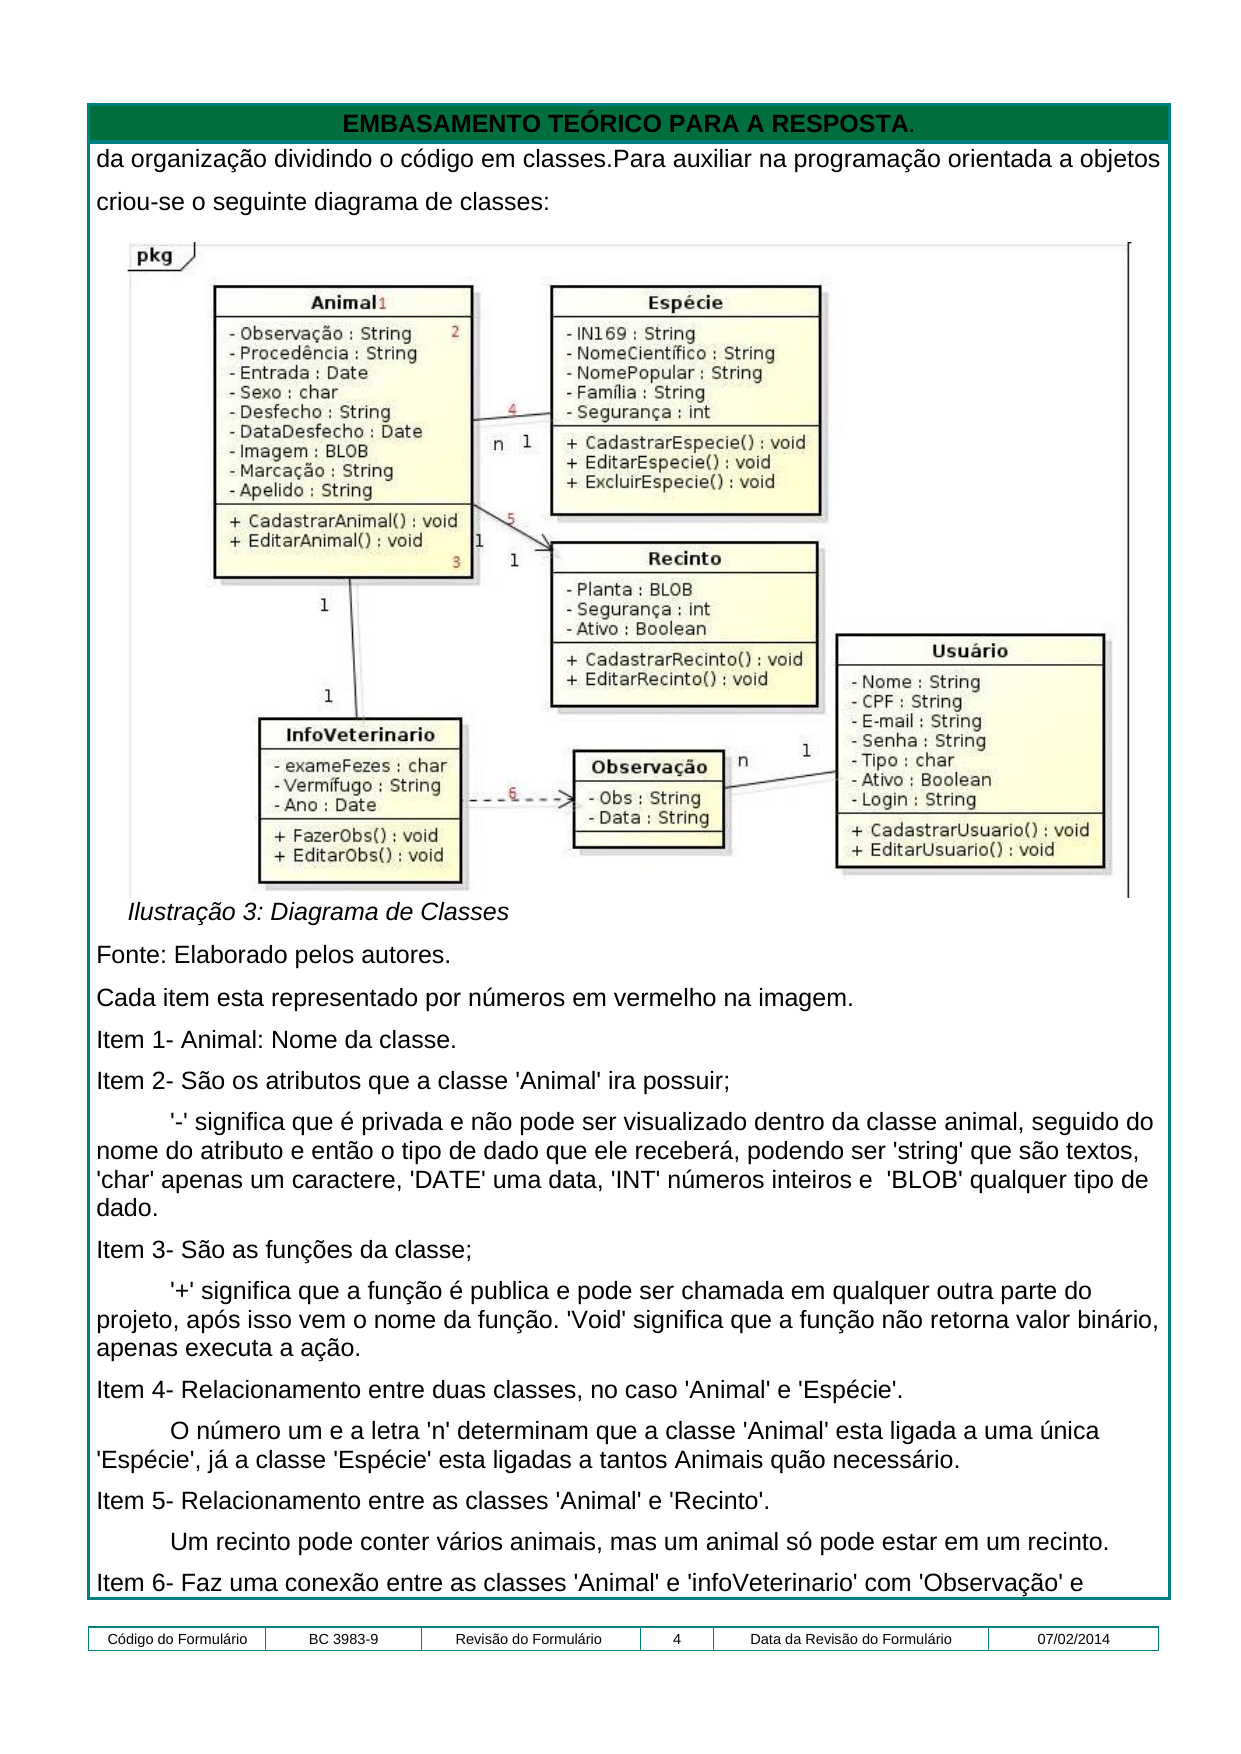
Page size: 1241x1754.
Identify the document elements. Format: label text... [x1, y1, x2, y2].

table_cell O projeto será realizado em prol da Fundação Ecológica e Zoobotânica de Brusque-SC, também conhecida como Parque Ecológico, Zoobotânico Padre Raulino Reitz ou apenas como Zoobotânico, foi inaugurado no dia 19 de setembro de 1992. No início a fundação contava apenas com 39 recintos, em sua maior parte aves, e com uma área de 120Km² em meio a mata nativa. Em 2009 a fundação obteve uma autorização para poder manejar 64 espécies diferentes de animais. Atualmente expõe 150 animais de 64 espécies entre répteis, aves e mamíferos, nativos da região, assim como espécies exóticas. Anualmente a fundação atende em média 40.000 alunos da região, gerando educação informal, visando a consciência ambiental. Fonte:http://www.radiocidadeam.com.br/noticias/novidades-no-zoobotanico-em-setembro.html, Acesso em: 27/03/2014 Mesmo com essa magnitude, a fundação não possui nenhum tipo de software(programa de computador) para auxiliar em seu plano de manejo, e essa foi a motivação para o desenvolvimento do projeto. O primeiro passo que deve ser dado em um projeto de software é a elicitação, pois, como diz Aramos,2009 “Cabe à elicitação a tarefa de identificar os fatos que compõem os requisitos do Sistema, de forma a prover o mais correto e mais completo entendimento do que é demandado daquele software”.Ou seja,é o pontapé inicial.A partir da fase de elicitação é que será definido o que terá que ser desenvolvido para suprir as necessidades do cliente, sem ela é muito difícil produzir um software que atenda as necessidades do cliente.Existem várias técnicas de fazer a elicitação de um projeto, tais como: Entrevista, Leitura de documentos, questionários, análise de protocolos, entre outras. A técnica escolhida para extrair dados do cliente, ou seja, do parque Zoobotânico foi a pesquisa de campo.Nessa técnica o analista vai até o local onde será implantado o software a fim de entender como funciona o negócio, identificando os problemas existentes. Para auxiliar na análise de requisitos foram utilizados dois diagramas da UML, o diagrama de caso de uso e o diagrama de classe.UML significa Unified Modeling Language ou linguagem de modelagem unificada.Ou seja, tem como objetivo estabelecer um linguagem padrão(unificada) de modelagem de dados para que qualquer desenvolvedor, seja ele de qualquer linguagem, consiga visualizar e interpretar qualquer diagrama UML e assim entender o projeto. A modelagem de dados feita pelos diagramas UML é essencial para se fazer uma elicitação de qualidade e garantir o entendimento de todos os participantes do projeto, como afirma Rosa, 2014: “Modelagem de software é a atividade de construir modelos que expliquem as características ou o comportamento de um software ou de um sistema de software. Na construção do software os modelos podem ser usados na identificação das características e funcionalidades que o software deverá prover (análise de requisitos), e no planejamento de sua construção. Frequentemente a modelagem de software usa algum tipo de notação gráfica e são apoiados pelo uso de ferramentas”. Os diagramas UML são recursos muito utilizados em processos de desenvolvimento de software tradicionais, como o RUP(Rational Unified Process).O primeiro utilizado no projeto do Zoobotânico foi o diagrama de caso de uso.Esse diagrama descreve as funcionalidades de um programa narrando o que cada ator (usuário do sistema) poderá fazer no programa.Os atores são representados por bonecos e os casos de uso por elipses. A seguir está o diagrama de casos de uso que resume basicamente o funcionamento do software.Existirão três tipos de usuários com diferentes permissões: o Administrador, o veterinário e o Técnico.Conforme ilustrado abaixo, o administrador está no topo da hierarquia, portanto assume todas as funções dos demais usuários além de poder executar as funções restritas a ele, que no caso são voltadas ao gerenciamento dos demais usuários, recintos e exclusão de informações.O administrador será o único que poderá cadastrar e editar recintos, cadastrar e editar outros usuários como também tem a permissão de excluir um animal e uma espécie.Já o Veterinário pode fazer tudo o que um técnico(funcionário comum) pode fazer, distinguindo -se apenas pelo fato de que ele pode editar o histórico clínico de um animal.Resta ao técnico efetuar o cadastro e edição de espécies e animais, buscar(listar) animais, espécies, recintos e histórico veterinário. Fonte: Elaborado pelos autores. O segundo diagrama utilizado foi o diagrama de classes.Esse diagrama tem como principal objetivo fazer a especificação de um sistema orientado a objetos, sendo assim um dos mais utilizados na UML.Ele descreve da forma mais aproximada a estrutura do código de um programa, mostrando o conjunto de classes com seus atributos e métodos e o relacionamento entre as classes. Para entendê-lo melhor, deve-se ter uma noção de programação orientada a objetos(POO), que consiste em tentar assimilar os objetos do mundo real com o mundo digital.Na POO utiliza-se classes, que definem os atributos e métodos dos objetos.Por exemplo, existe uma classe Cachorro que possuí atributos como cor do pelo e cor dos olhos, como também métodos(ações) de latir e andar.Então cria-se um objeto com o nome de Rex e diz-se que Rex é do tipo Cachorro, a partir desse momento Rex(objeto) passa a ser uma instância da classe(Cachorro). Além disso, outras características da POO são a reutilização de código e a questão da organização dividindo o código em classes.Para auxiliar na programação orientada a objetos criou-se o seguinte diagrama de classes: Fonte: Elaborado pelos autores. Cada item esta representado por números em vermelho na imagem. Item 1- Animal: Nome da classe. Item 2- São os atributos que a classe 'Animal' ira possuir; '-' significa que é privada e não pode ser visualizado dentro da classe animal, seguido do nome do atributo e então o tipo de dado que ele receberá, podendo ser 'string' que são textos, 'char' apenas um caractere, 'DATE' uma data, 'INT' números inteiros e 'BLOB' qualquer tipo de dado. Item 3- São as funções da classe; '+' significa que a função é publica e pode ser chamada em qualquer outra parte do projeto, após isso vem o nome da função. 'Void' significa que a função não retorna valor binário, apenas executa a ação. Item 4- Relacionamento entre duas classes, no caso 'Animal' e 'Espécie'. O número um e a letra 'n' determinam que a classe 'Animal' esta ligada a uma única 'Espécie', já a classe 'Espécie' esta ligadas a tantos Animais quão necessário. Item 5- Relacionamento entre as classes 'Animal' e 'Recinto'. Um recinto pode conter vários animais, mas um animal só pode estar em um recinto. Item 6- Faz uma conexão entre as classes 'Animal' e 'infoVeterinario' com 'Observação' e 'Usuário'. Tal ligação faz com que um animal tenha ligação com apenar um 'infoVeterinario' mas com tantas observações quão o necessário, e também que cada uma dessas observações tenha apenas um usuário responsável por ela. Logo após a fase de elicitação, pode-se verificar a viabilidade do projeto e o desenvolvimento começa a ser planejado. Foi realizada uma pesquisa de campo no parque Zoobotânico a fim de identificar a real necessidade do mesmo.Dessa forma foi descoberto que a sua carência estava no plano de manejo dos animais, segundo o próprio gerente da fundação, Rodrigo De Souza. O plano de manejo é um documento que toda UC (Unidade de Conservação) deve ter, em no máximo 5 anos após a sua fundação, e deve ser elaborado os objetivos gerais pelas quais ela foi criada. Deve ser elaborado por meio de estudos de várias áreas como do meio físico, biológico e social. Ele estabelece as normas e restrições de ações e uso dos recursos naturais da UC. Muitas vezes determina o zoneamento, caracterizando cada uma de suas áreas e sua finalidade.Nesse caso, o plano de manejo será focado na área biológica, ou seja, como o animal deve ser manuseado. Outro objetivo da pesquisa de campo foi levantar os requisitos para a construção do software.Conversando com os stakeholders do projeto foi observado que, no programa será possível cadastrar um animal e guardar informações importantes para o seu controle, como nome popular, nome científico, espécie, família, origem do animal, número de identificação, necessidades especiais, recinto(jaula) em que o animal se encontra.Assim como um histórico onde será registrado o comportamento do animal, útil para o seu manejo, como por exemplo se o animal não se alimentou será registrado, para que o veterinário possa ter o controle do animal.Também poderá ser cadastrado o funcionário que utilizará o programa sendo que suas permissões dependerão da sua função, e ainda os recintos do Zoobotânico, onde dever ser cadastrados os animais que estão nele, dados da planta e a norma IN169. Quando chega a parte do desenvolvimento precisa-se decidir quais das diversas tecnologias disponíveis atualmente que serão usadas, muitas delas utilizam padrões estabelecidos pela W3C. O W3C(World Wide Web, do inglês Rede Mundial de Computadores) é uma organização mundial que conta com uma equipe em tempo integral e o publico, desenvolvedores, para desenvolverem padrões para a internet. O líder da organização é Tim Berners-Lee (inventor da internet) e Jeffrey Jaffe. Segundo o próprio W3C: “O W3C desenvolve especificações técnicas e orientações através de um processo projetado para maximizar a consenso sobre as recomendações, garantindo qualidades técnicas e editoriais, além de transparentemente alcançar apoio da comunidade de desenvolvedores, do consórcio e do público em geral. “ Na construção do Software é preciso se comunicar com o computador dando utilidade a todos esses dados, para isso é necessário utilizar uma linguagem de programação, que nada mais é um conjunto de código que o computador interpreta e executa uma determinada ação, ou seja,é a forma de interagir com o computador, e assim como na vida real, exitem vários idiomas, cada um com suas próprias características, entretanto todos possuem o mesmo objetivo, a comunicação. Dentre as linguagens de programação que serão utilizadas estão: HTML PHP Javascript CSS HTML5 HTML5(Hypertext Markup Language 5, do inglês linguagem de marcação de hipertexto 5) é a quinta verão da linguagem HTML O grupo W3C define 3 pilares para a internet, um deles é uma linguagem de hipertexto para facilitar a navegação entre fonte de informação, atualmente o HTML5 é essa linguagem. Os hipertextos são um conjunto de arquivos interligados entre si formando uma grande rede de informação. Diferente de um texto normal, como de um livro, em que os assuntos ficam interligados seguidamente, no hipertexto os assuntos são conectados de forma imprecisa, dessa forma a troca de dados fica mais dinâmica. PHP e APACHE PHP(Hypertext Preprocessor do inglês, hipertexto preprocessado) criado por Rasmus Lerdorf em 1995, é uma linguagem script executada por um servidor. Diferente do JavaScript o PHP é utilizado geralmente para programação ao lado do servidor. Além disso o PHP pode ser trabalhado tanto em programação orientada a objeto, como em programação estrutural ou até mesmo em uma mistura dos dois. E não está limitado apenas a gerar apenas HTML, com o PHP também é possível gerar imagens, PDF e animações em Flash. Sua principal vantagem está na enorme lista de banco de dados com o qual o PHP tem suporte, como por exemplo MySQL, SQLite, Oracle, etc. O servidor utilizado será o APACHE, que é de longe o servidor mais utilizado no mundo, diversas pesquisas já compravam isso, como a feita em 2009 pela Netcraft, segundo ela mais de 65% de todos os sites rodavam no servidor APACHE. O APACHE após receber um código em PHP executa um interpretador de PHP que processará todas as informações, como acesso ao banco de dados ou a outros arquivos e então retornar o código em HTML correspondente para apresentar a página descrita em PHP para o APACHE que então ira enviar para o navegador o código HTML pronto para então o navegador poder executá-lo em gerar a página. Para utilizar o APACHE será instalado o XAMPP, rodando em sistema Windows, ou LAMP rodando em sistema Linux, com os principais servidores de código aberto do mercado, como o APACHE para PHP e MySQL para banco de dados. Sua interfase é muito simples, porém pratica e rápida e sem necessidade de se instalar, apenas deve ser descompactado e está pronto para ser usado. JavaScript JavaScrip é uma linguagem dinâmica e orientada a objeto criado por Brendan Eich em 1995 como uma linguagem script client-side(do inglês, script ao lado do cliente). As linguagens script tem como finalidade de ser executada no interior de programas ou outra linguagem. No caso do JavaScript é o navegador responsável por executá-lo realizando interações com o usuário, podendo trocar a cor de certos campos, ou até mesmo realizar certa função do software, após certa ação do usuário. Pode ser escrito junto ao HTML diferenciando por meio das tags “<script>” para iniciar o código em JavaScript e “<\script>” para finalizá-lo. CSS A parte visual do software será desenvolvida em CSS(Cascading Style Sheets, em do inglês Folha de estilo em cascata) uma linguagem que facilita o desenvolvedor gráfico da aplicação por permitir ser escrita tanto em um arquivo a parte dos demais e ser apenas referenciado neles, como pode ser escrito no início de cada arquivo e cada um com um CSS diferente, ainda pode ser feito sempre que criar um elemento na página, ou então utilizando todas as 3 formas. Segundo Pedro Rogério(2007) para futuras manutenções e projetos em camadas é aconselhável que o CSS seja utilizado apenas em arquivos externos. Utilizando CSS é possível trocar atributos como a cor de um determinado elemento, ou grupo de elemento, assim como trocar o tamanho, forma, estilo da letra, etc.Também é possível alterar os atributos sobre certa circunstância como o mouse parado em cima do elemento ou segurando o botão esquerdo do mouse em cima do elemento. Para trabalhar com todas essas tecnologias existem certos padrões de projeto feitos para auxiliar os programadores e o escolhido para esse projeto foi o MVC.O padrão de programação MVC(Modelo Visão e Controle) divide a programação do software em 3 partes, o modelo, a visão e o controle. A visão é a parte que interage com o usuário, recebe informações do usuário e fornece-as para o controlador, que executa a parte lógica do projeto a partir das informações vindas da visão e do modelo, sempre seguindo o plano de negócio da empresa. O modelo é a ponte entre o controle e aplicações externas, como o banco de dados. Por exemplo. O usuário tenta efetuar o login. Após preencher um campo com o e-mail e outro com a senha ele clica em um botão escrito 'Entrar', toda essa parte está na visão tanto os campos como o design da tela. Após clicar no botão 'Entrar', o e-mail como senha e até mesmo o clicar do botão são enviados para o controlador que ira utilizar esses dados para executar uma determinada função e requisitar ao modelo uma determinada ação que ira retornar outros dados para o controle, este ira definir se o login é valido ou não e informar para a visão se o usuário pode ou não ter acesso ao projeto, caso tenha transferi-lo para outra parte da aplicação ou informá-lo que o e-mail ou senha estão inválidos.Ela é aconselhável por facilitar a manutenção, o teste, a atualização do sistema e o desenvolvimento paralelo de qualquer umas das 3 partes. Porém, se os programadores tivessem que construir tudo do zero o trabalho não renderia nada, é por isso que um dos principais focos da programação orientada a objeto é o reúso de códigos.Portanto, são utilizadas diversas Frameworks para poupar a reprogramação de coisas simples e que se repetem com facilidade entre os projetos.As frameworks são códigos já feitos para solucionar um grupo de requisitos de diversos softwares diferentes. Mas não só resolver, as frameworks também padronizam o projeto, dizendo qual a forma apropriada para aquela situação. Como a linguagem de programação escolhida foi o PHP e foi decidido trabalhar com MVC, um framework que se encaixa perfeitamente no projeto é o Codeigniter pois ele é feito especialmente para desenvolvimento em PHP e oferece uma ótima contribuição para se trabalhar no padrão MVC. O Codeigniter tem como objetivo possibilitar que o programador produza mais rapidamente e possa focar na parte criativa do projeto, uma vez que seja necessário um número menor de linhas para realizar certas tarefas pelo motivo de que o framework já pré codifique determinadas funções comuns entre vários softwares.Esse framework agrupa um conjunto de bibliotecas para tarefas comuns necessárias e padroniza uma estrutura lógica para acesso a estas bibliotecas. Segundo Teixeira, 2013, o Codeigniter é “Considerado um toolkit, ou seja, uma caixa de ferramentas cujo objetivo é nos permitir desenvolver aplicações muito mais rápido do que poderíamos fazer sem a utilização de um framework.” Para facilitar e agilizar a programação, foi decidido utilizar uma IDE(Ambiente de desenvolvimento integrado).Como explica Santos(2014, Pg.04) “O IDE é um programa de computador, geralmente utilizado para aumentar a produtividade dos desenvolvedores de software, bem como a qualidade desses produtos. Podem auxiliar, através de ferramentas e características, na redução de erros e na aplicação de técnicas...” O IDE escolhido foi o NetBeans devido à familiaridade dos programadores com o software.O NetBeans é um IDE gratuito e de código aberto.Segundo o site do mesmo: “O NetBeans IDE é um ambiente de desenvolvimento - uma ferramenta para programadores, que permite escrever, compilar, depurar e instalar programas. O IDE é completamente escrito em Java, mas pode suportar qualquer linguagem de programação. Existe também um grande número de módulos para extender as funcionalidades do IDE NetBeans. O NetBeans IDE é um produto livre, sem restrições à sua forma de utilização. ” O principal motivo para utilizar o Netbeans para o projeto está na constante atualização de seu sistema e pela padronização oferecida, como comentado no site do mesmo: “Com seu Editor Java em constante aprimoramento, muitas funcionalidades avançadas e uma extensa linha de ferramentas, modelos e exemplos, o NetBeans IDE define o padrão de desenvolvimento com suas tecnologias inovadoras. ” Ainda pelo site do NetBeans é possível ter uma noção melhor da real utilização prática desse IDE e da possibilidade de adaptá-lo: “Um IDE é muito mais que um editor de texto. O Editor do NetBeans recua linhas, associa palavras e colchetes e realça códigos-fonte sintática e semanticamente. Ele também fornece modelos de código, dicas de codificação e ferramentas de refatoração. O editor suporta várias linguagens, incluindo Java, C/C++, XML, HTML, PHP, Groovy, Javadoc, JavaScript e JSP. Como o editor é extensível, você pode adicionar suporte para muitas outras linguagens. ” Além de tudo já citado acima, o NetBeans ainda ajuda na organização do código fonte, de forma que para futuras alterações no código figuem mais simples e rápidas. Bem, como o software funciona basicamente como um repositório de dados sobre os animais, a informação será armazenada em um banco de dados.Segundo Marcelo Abib Cardoso,2009, “Banco de dados é um sistema de armazenamento de dados, ou seja, um conjunto de registros que tem como objetivo organizar e guardar as informações.” O Banco de dados que será utilizado no projeto é o SGBD(sistema de gerenciamento de banco de dados)MySQL, que se intitula o banco de dados de código aberto mais popular do mundo. O My SQL foi criado na Suécia por suecos e um finlandês: David Axmark, Allan Larsson e Michael Montty Widenus, mais tarde foi comprado pela empresa de tecnologia e informática Oracle, sua atual proprietária.Ele utiliza a linguagem SQL(Structure Query Language – Linguagem de Consulta Estruturada).É o banco de dados mais utilizado do mundo, segundo o site do mesmo, utilizado até mesmo pela NASA(National Aeronautics and Space Administration- Administração Nacional da Aeronáutica e do Espaço),Google, Facebook, Banco Bradesco e muitos outros. Para auxiliar na utilização do My SQL será usado o programa My SQL Workbench, uma ferramenta gráfica que permite a visualização, criação e gerenciamento de bancos de dados em forma de tabelas, ou em apenas códigos escritos, caso o desenvolvedor preferir. O My SQL Workbench é o sucessor de DBDesigner 4 e é feito especialmente para trabalhar com o banco de dados My SQL, ambos foram desenvolvidos pela mesma empresa. A definição mais comum para CRUD é: Termo para designar as quatro operações básicas de banco de dados, Creat, Read, Update e Delete, do inglês respectivamente, criar, ler, editar e deletar. Na matemática não é possível calcular algo sem usar pelo menos umas das quatro operações básicas, nos bancos de dados não é diferente, sem o CRUD não é possível fazer nada. A matemática não existe sem suas quatro operações, os bancos de dados também não. O texto a seguir são os códigos gerados pelo MySQL Workbench a partir das tabelas desenvolvidas em cima das pesquisas realizadas no Parque Zoobotânico de Brusque. Nesses códigos é possível ver a utilização de quase todas as operações do CRUD, que no MySQL são escritas, respectivamente, como 'INSERT', 'SELECT', 'UPTADE' e 'DELETE'. -- ----------------------------------------------------- -- Table `mydb`.`Animal` -- ----------------------------------------------------- Apenas anuncia o inicio do código para crianção da tabela 'Animal' DROP TABLE IF EXISTS `mydb`.`Animal` ; Caso já exista uma tabela com o nome 'Animal' no banco 'mydb'esse código ira apaga-la. CREATE TABLE IF NOT EXISTS `mydb`.`Animal` ( Cria uma tabela com o nome 'Animal', no banco 'mydb', com os seguintes campos... `idAnimal` INT NOT NULL COMMENT 'Tabela para cadastrar os animais do Zoo.\nNesse campo é salvo o Numero dele no Zoo.' , Campo 'idAnimal' que é um INT, ou seja, um número inteiro, NOT NULL, que não pode ser deixado em branco. Possui uma descrição para explicar sua utilidade: “Tabela para cadastrar os animais do Zoo. Nesse campo é salvo o número dele no Zoo.” A vírgula diz que logo em seguida vira outro campo da tabela. `Obs` TEXT NULL COMMENT 'Descreve as necessidades especiais do animal' , Obs do tipo TEXT, ou seja um texto, NULL, que pode ser deixado em branco. Descrição: “Descreve as necessidades especiais do animal”. `procedencia` VARCHAR(45) NOT NULL COMMENT 'Descreve de onde o animal veio' , 'procedencia' do tipo VARCHAR(45), um texto com no máximo 45 caracteres, que não pode ser deixado em branco. Descrição: “Descreve de onde o animal veio”. `entrada` DATE NULL COMMENT 'Data em que o animal entrou no Zoo' , 'entrada' do tipo DATE, uma data, que pode ser deixado em branco. Descrição: “Data em que o animal entrou no Zoo”. `idvet` INT NULL COMMENT 'ID da ficha veterinaria' , 'idvet' um numero inteiro que pode ser deixado em branco. Descrição: “ID da ficha veterinária”. `Sexo` CHAR NULL COMMENT 'Sexo do animal\nAlgumas vezes nao se sabe o sexo do animal,nesse caso o valor é NULL' , 'Sexo' do tipo CHAR, apenas um caractere, que pode ser deixado em branco. Descrição: “Sexo do animal Algumas vezes não se sabe o sexo do animal, nesse caso o valor é NULL”. `desfecho` VARCHAR(45) NULL COMMENT 'Descreve como o animal saio do Zoo' , 'desfecho' um texto com no máximo 45 caracteres que pode ser deixado em branco. Descrição: “Descreve como o animal saio do Zoo”. `desfechoData` DATE NULL COMMENT 'Data que o animal saio do Zoo' , 'DesfechoData' uma data que pode ser deixada em branco. Descrição: “Data que o animal saio do Zoo”. `idEspecie` INT NOT NULL COMMENT 'ID da especie do animal' , 'idEspecie' um inteiro que não pode ser deixado em branco. Descrição: “ID da espécie do animal”. `imagem` BLOB NULL COMMENT 'Foto do animal' , 'imagem' do tipo BLOB, um campo que pode receber qualquer tipo de dado, que pode ser deixado em branco. Descrição: “Foto do animal”. `marcacao` VARCHAR(100) NOT NULL COMMENT 'Numero do animal do IBAMA' , 'marcaco' é um texto com no máximo 100 caracteres e que não pode ser deixado em branco. Descrição: “Número do animal do IBAMA”. `Apelido` VARCHAR(45) NULL COMMENT 'Como os funcionarios chamam o animal' , 'Apelido' um texto de no máximo 45 caracteres que pode ser deixado em branco. Descrição: “Como os funcionários chamam o animal”. `idRecinto` INT NOT NULL COMMENT 'ID do recinto onde o animal se encontra' , 'idRecinto' um número inteiro que não pode ser deixado em branco. Descrição: “ID do recinto onde o animal se encontra”. PRIMARY KEY (`idAnimal`) , Essa linha diz que o campo 'idAnimal' sera a chave primaria da tabela, ou seja, o campo principal que não poderá ser igual entre os animais registrados nela. Também será ela a chave de ligação caso outra tabela precise acessar algum outro dado do animal. INDEX `fk_Animal_especie1_idx` (`idEspecie` ASC) , Transforma o campo 'idEspecie' em uma chave estrangeira, ou seja, uma conexão com outra tabela. INDEX `fk_Animal_Recinto1_idx` (`idRecinto` ASC) , Transforma o campo 'idRecinto' em uma chave estrangeira'. UNIQUE INDEX `marcacao_UNIQUE` (`marcacao` ASC) , Determina que o campo 'marcacao' sera único, e assim como a chave primaria, existira apenas um animal com determinado número. CONSTRAINT `fk_Animal_especie1` FOREIGN KEY (`idEspecie` ) REFERENCES `mydb`.`especie` (`idEspecie` ) ON DELETE NO ACTION ON UPDATE NO ACTION, Determina a qual tabela será a conexão feita por meio do campo 'idEspecie', nesse caso a tabela será 'especie' e campo nela escolhido para fazer a conexão é de mesmo nome que o campo da tabela 'Animal'. Assim o campo de ligação entre a tabela 'Animal' e 'Especie' é 'idEspecie'. E diz que não haverá ação em caso de apagar ou alterar o dado do campo. CONSTRAINT `fk_Animal_Recinto1` FOREIGN KEY (`idRecinto` ) REFERENCES `mydb`.`Recinto` (`idRecinto` ) ON DELETE NO ACTION ON UPDATE NO ACTION) Determina que o campo 'idRecinto' sera a conexão entre as tabelas 'Animal' e 'Recinto'. Não haverá ação no caso de apagar ou alterar o dado do campo. O “)” determina o término da criação da tabela. -- ----------------------------------------------------- -- Table `mydb`.`Animal_log` -- ----------------------------------------------------- Apenas anuncia o início do código para a tabela 'Animal_log' Será uma tabela para salvar os antigos dados da tabela 'Animal' após uma alteração. Possui alguns campos a mais da tabela 'Animal': 'idAnimal_log' para diferenciar uma alteração da outra; 'tipo' para dizer o tipo de alteração que ocorreu; 'data' para determinar a data da alteração; 'idUsuario' para saber quem fez a alteração. DROP TABLE IF EXISTS `mydb`.`Animal_log` ; CREATE TABLE IF NOT EXISTS `mydb`.`Animal_log` ( `idAnimal_log` INT NOT NULL AUTO_INCREMENT COMMENT 'Tabela para controlar o historico de alterações na tabela \'Animal\'\n' , `Obs` TEXT NULL , `procedencia` VARCHAR(45) NOT NULL , `entrada` DATE NULL , `idvet` INT NULL , `Sexo` CHAR NULL , `desfecho` VARCHAR(45) NULL , `desfechoData` DATE NULL , `idEspecie` INT NOT NULL , `imagem` BLOB NULL , `marcacao` VARCHAR(100) NOT NULL , `Apelido` VARCHAR(45) NULL , `idRecinto` INT NOT NULL , `tipo` VARCHAR(45) NOT NULL COMMENT 'Tipo de ação que a tabela animal sofreu' , `data` DATETIME NOT NULL COMMENT 'Data da alteração' , `idAnimal` INT NULL COMMENT 'ID do animal que sofreu a ação' , `idUsuario` INT NULL COMMENT 'ID do usuario que fez a ação' , PRIMARY KEY (`idAnimal_log`) , INDEX `fk_Animal_especie1_idx` (`idEspecie` ASC) , INDEX `fk_Animal_Recinto1_idx` (`idRecinto` ASC) , INDEX `fk_Animal_log_Animal1` (`idAnimal` ASC) , INDEX `fk_Animal_log_usuario1` (`idUsuario` ASC) , UNIQUE INDEX `marcacao_UNIQUE` (`marcacao` ASC) , CONSTRAINT `fk_Animal_especie10` FOREIGN KEY (`idEspecie` ) REFERENCES `mydb`.`especie` (`idEspecie` ) ON DELETE NO ACTION ON UPDATE NO ACTION, CONSTRAINT `fk_Animal_Recinto10` FOREIGN KEY (`idRecinto` ) REFERENCES `mydb`.`Recinto` (`idRecinto` ) ON DELETE NO ACTION ON UPDATE NO ACTION, CONSTRAINT `fk_Animal_log_Animal1` FOREIGN KEY (`idAnimal` ) REFERENCES `mydb`.`Animal` (`idAnimal` ) ON DELETE NO ACTION ON UPDATE NO ACTION, CONSTRAINT `fk_Animal_log_usuario1` FOREIGN KEY (`idUsuario` ) REFERENCES `mydb`.`usuario` (`idUsuario` ) ON DELETE NO ACTION ON UPDATE NO ACTION) ENGINE = InnoDB; ##triggers do animal Apenas anuncia o início do código para as triggers, ações que ocorrerão após outra ação ser requerida, referente ao animal. create trigger inserir_animal before insert on animal for each row begin Cria uma trigger com o nome 'inserir_animal' que tera ações antes de inserir dados na datela 'Animal'.As ações serão as seguintes: insert into animal_log values Inserir na tabela 'animal_log' os valores: (null,new.obs,new.procedencia, new.entrada,new.idvet,new.sexo,new.desfecho, new.desfechodata,new.idespecie, new.imagem,new.marcacao, new.apelido,new.idrecinto, Preencher automaticamente o campo 'idAnimal_log'.Já os dados comuns entre os as 2 tabelas serão salvos na tabela 'Animal_log' antes de serem salvos na tabela 'Animal'. 'INSERT',now(),id,new.idAnimal); Os campos 'tipo','data', 'idUsuario' e 'idAnimal' receberão respectivamente os valores: 'INSERT', data atual, id do usuário e id do animal. Onde o id virá de uma procedurre para inserir um animal. End&& Determina o fim das ações antes da ação requerida. ##Login Anuncia o inicio do código para procedure 'login', que visa facilitar o comando para login no desenvolvimento fora do MySQL Workbench. create procedure login (in sen varchar(45), log varchar(45)) Cria uma procedure chamada 'login' que possui as variaveis 'sen'(texto de no máximo 45 caracteres para a senha) e 'log'(texto de no máximo 45 caracteres para o login ou e-mail do usuario). Begin Inicia o código que será executado por trás da procedure. select tipo,idusuario from usuario where senha=md5(sen) and login=log; Seleciona o tipo e idUsuario da tabela 'usuario' onde o campo 'senha', já codificado, é igual a variável 'sen' e o campo 'login' é igual a variável 'log'. End&& Finaliza a procedure. call login (123, abc); Chama a procedure 'login' definindo os valores das variáveis 'sen' e 'login' respectivamente por '123' e 'abc'. A procedure ira procurar pelo usuário onde o campo 'senha' é 123(ambos codificados) e 'login' igual a 'abc'. [90, 243, 1168, 1597]
table_header EMBASAMENTO TEÓRICO PARA A RESPOSTA. [90, 106, 1168, 140]
picture [127, 242, 1132, 898]
